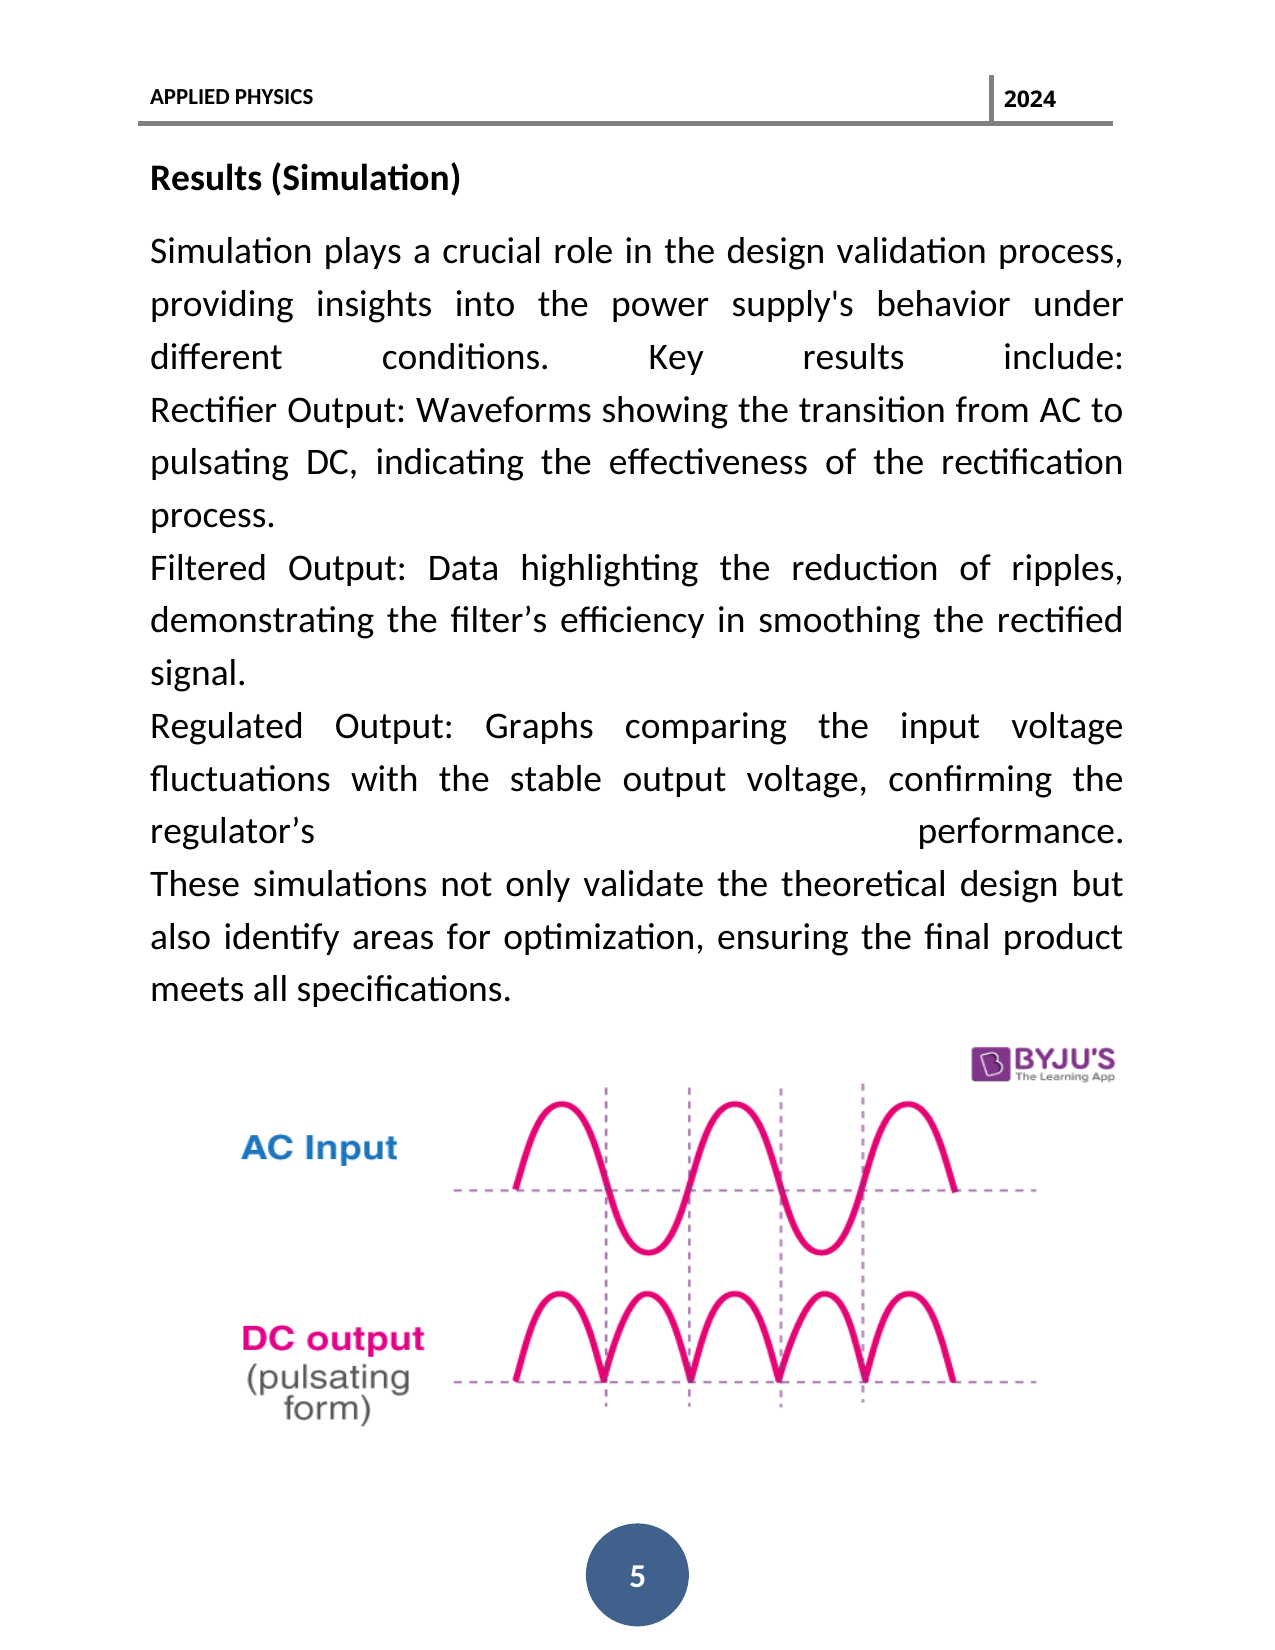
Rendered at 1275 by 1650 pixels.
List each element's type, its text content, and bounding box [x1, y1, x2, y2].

picture [150, 1038, 1125, 1478]
text Results (Simulation) [150, 154, 1125, 200]
text Simulation plays a crucial role in the design validation process, providing insights into the power supply's behavior under different conditions. Key results include: Rectifier Output: Waveforms showing the transition from AC to pulsating DC, indicating the effectiveness of the rectification process. Filtered Output: Data highlighting the reduction of ripples, demonstrating the filter’s efficiency in smoothing the rectified signal. Regulated Output: Graphs comparing the input voltage fluctuations with the stable output voltage, confirming the regulator’s performance. These simulations not only validate the theoretical design but also identify areas for optimization, ensuring the final product meets all specifications. [150, 227, 1125, 1011]
